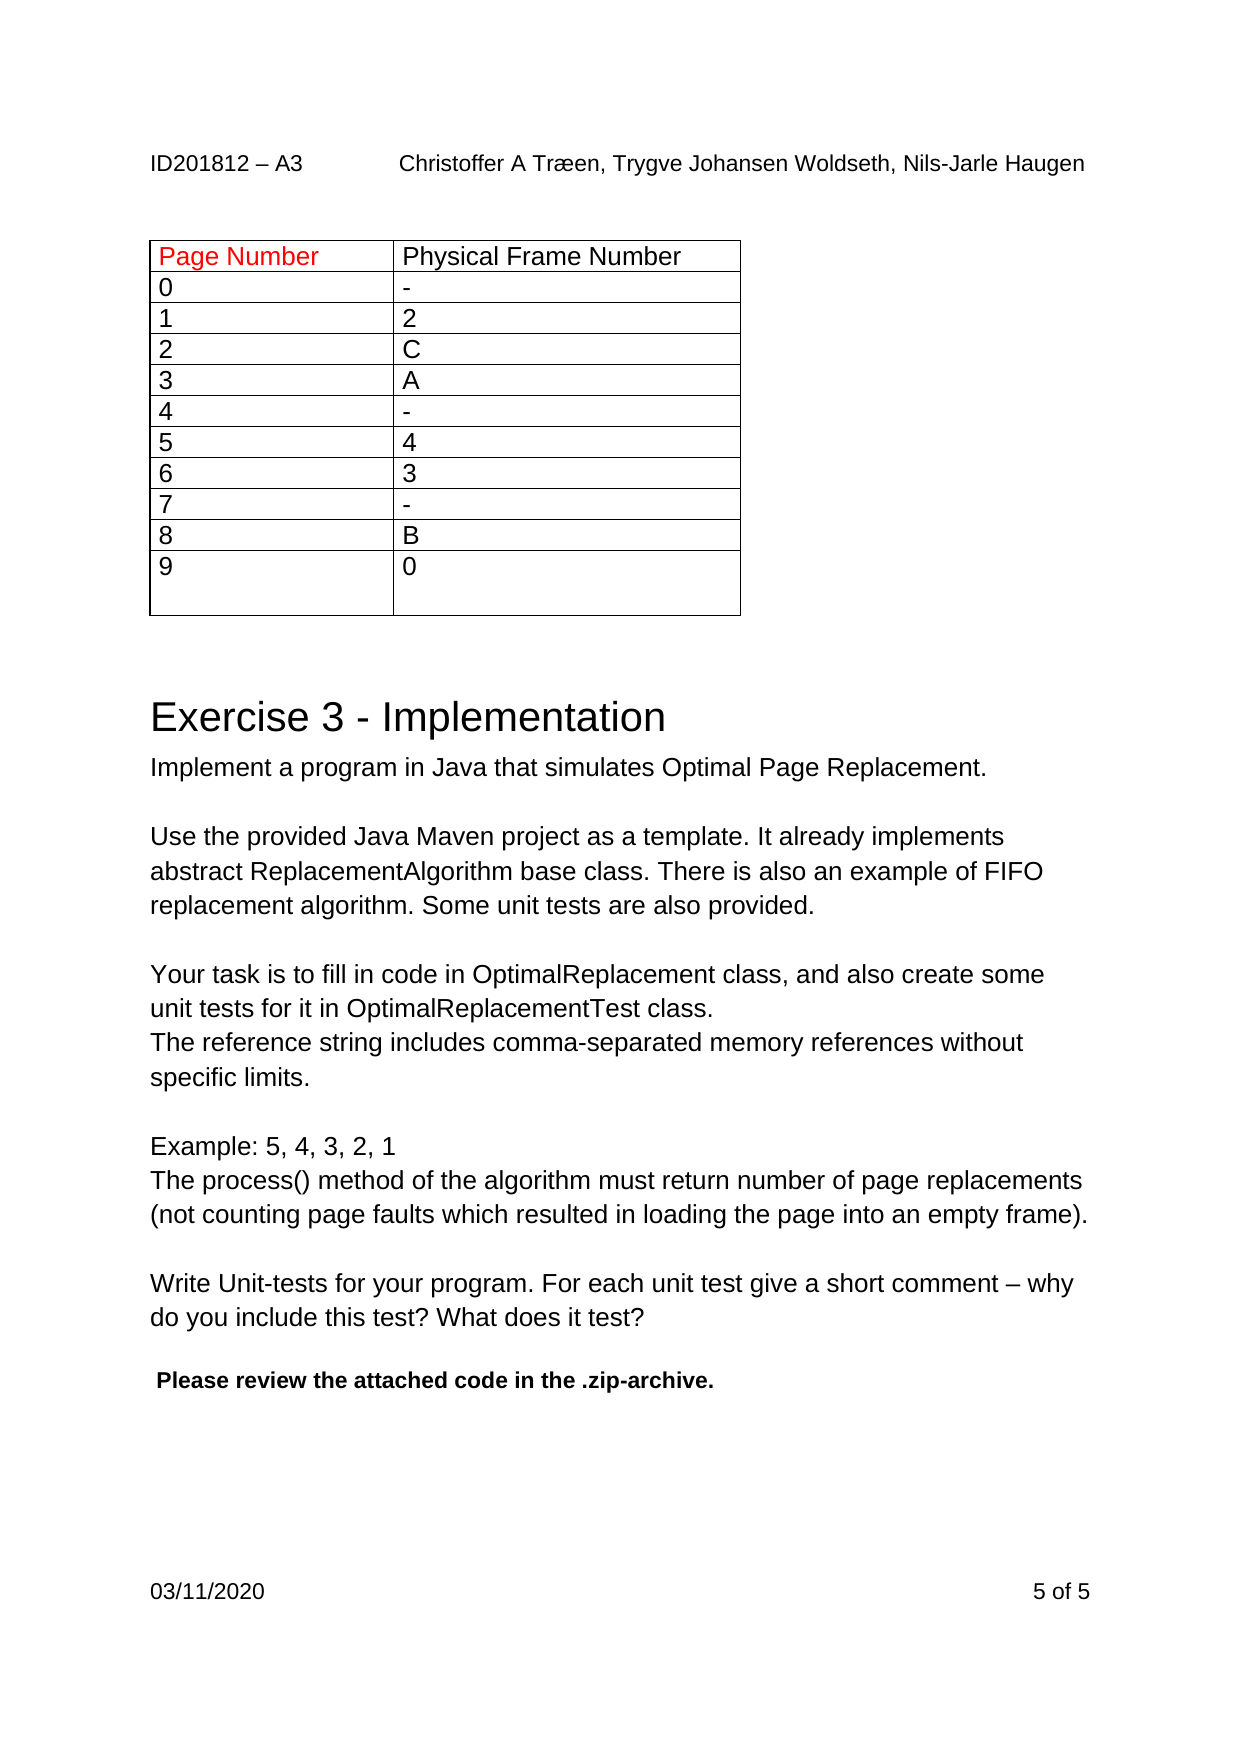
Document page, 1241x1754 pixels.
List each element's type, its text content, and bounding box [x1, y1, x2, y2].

table_cell 4 [151, 396, 393, 426]
table_cell 1 [151, 303, 393, 333]
text Write Unit-tests for your program. For each unit test give a short comment – why do you include this test? What does it test? [150, 1268, 1090, 1332]
table_cell 3 [394, 458, 740, 488]
table_cell C [394, 334, 740, 364]
text Please review the attached code in the .zip-archive. [150, 1367, 1090, 1393]
text The process() method of the algorithm must return number of page replacements (not counting page faults which resulted in loading the page into an empty frame). [150, 1165, 1090, 1229]
table_header Physical Frame Number [394, 241, 740, 271]
table_cell - [394, 489, 740, 519]
table_cell 0 [394, 551, 740, 615]
table_header Page Number [151, 241, 393, 271]
table_cell B [394, 520, 740, 549]
table_cell 6 [151, 458, 393, 488]
table_cell 5 [151, 427, 393, 457]
table_cell 4 [394, 427, 740, 457]
table_cell - [394, 396, 740, 426]
text The reference string includes comma-separated memory references without specific limits. [150, 1027, 1090, 1092]
table_cell 2 [394, 303, 740, 333]
text Example: 5, 4, 3, 2, 1 [150, 1131, 1090, 1160]
table_cell A [394, 365, 740, 395]
table_cell 0 [151, 272, 393, 302]
text Implement a program in Java that simulates Optimal Page Replacement. [150, 752, 1090, 782]
table_cell 7 [151, 489, 393, 519]
subtitle Exercise 3 - Implementation [150, 692, 1090, 740]
text Use the provided Java Maven project as a template. It already implements abstract ReplacementAlgorithm base class. There is also an example of FIFO replacement algorithm. Some unit tests are also provided. [150, 821, 1090, 920]
table_cell 9 [151, 551, 393, 615]
table_cell 3 [151, 365, 393, 395]
table_cell 8 [151, 520, 393, 549]
text Your task is to fill in code in OptimalReplacement class, and also create some unit tests for it in OptimalReplacementTest class. [150, 959, 1090, 1023]
table_cell - [394, 272, 740, 302]
table_cell 2 [151, 334, 393, 364]
